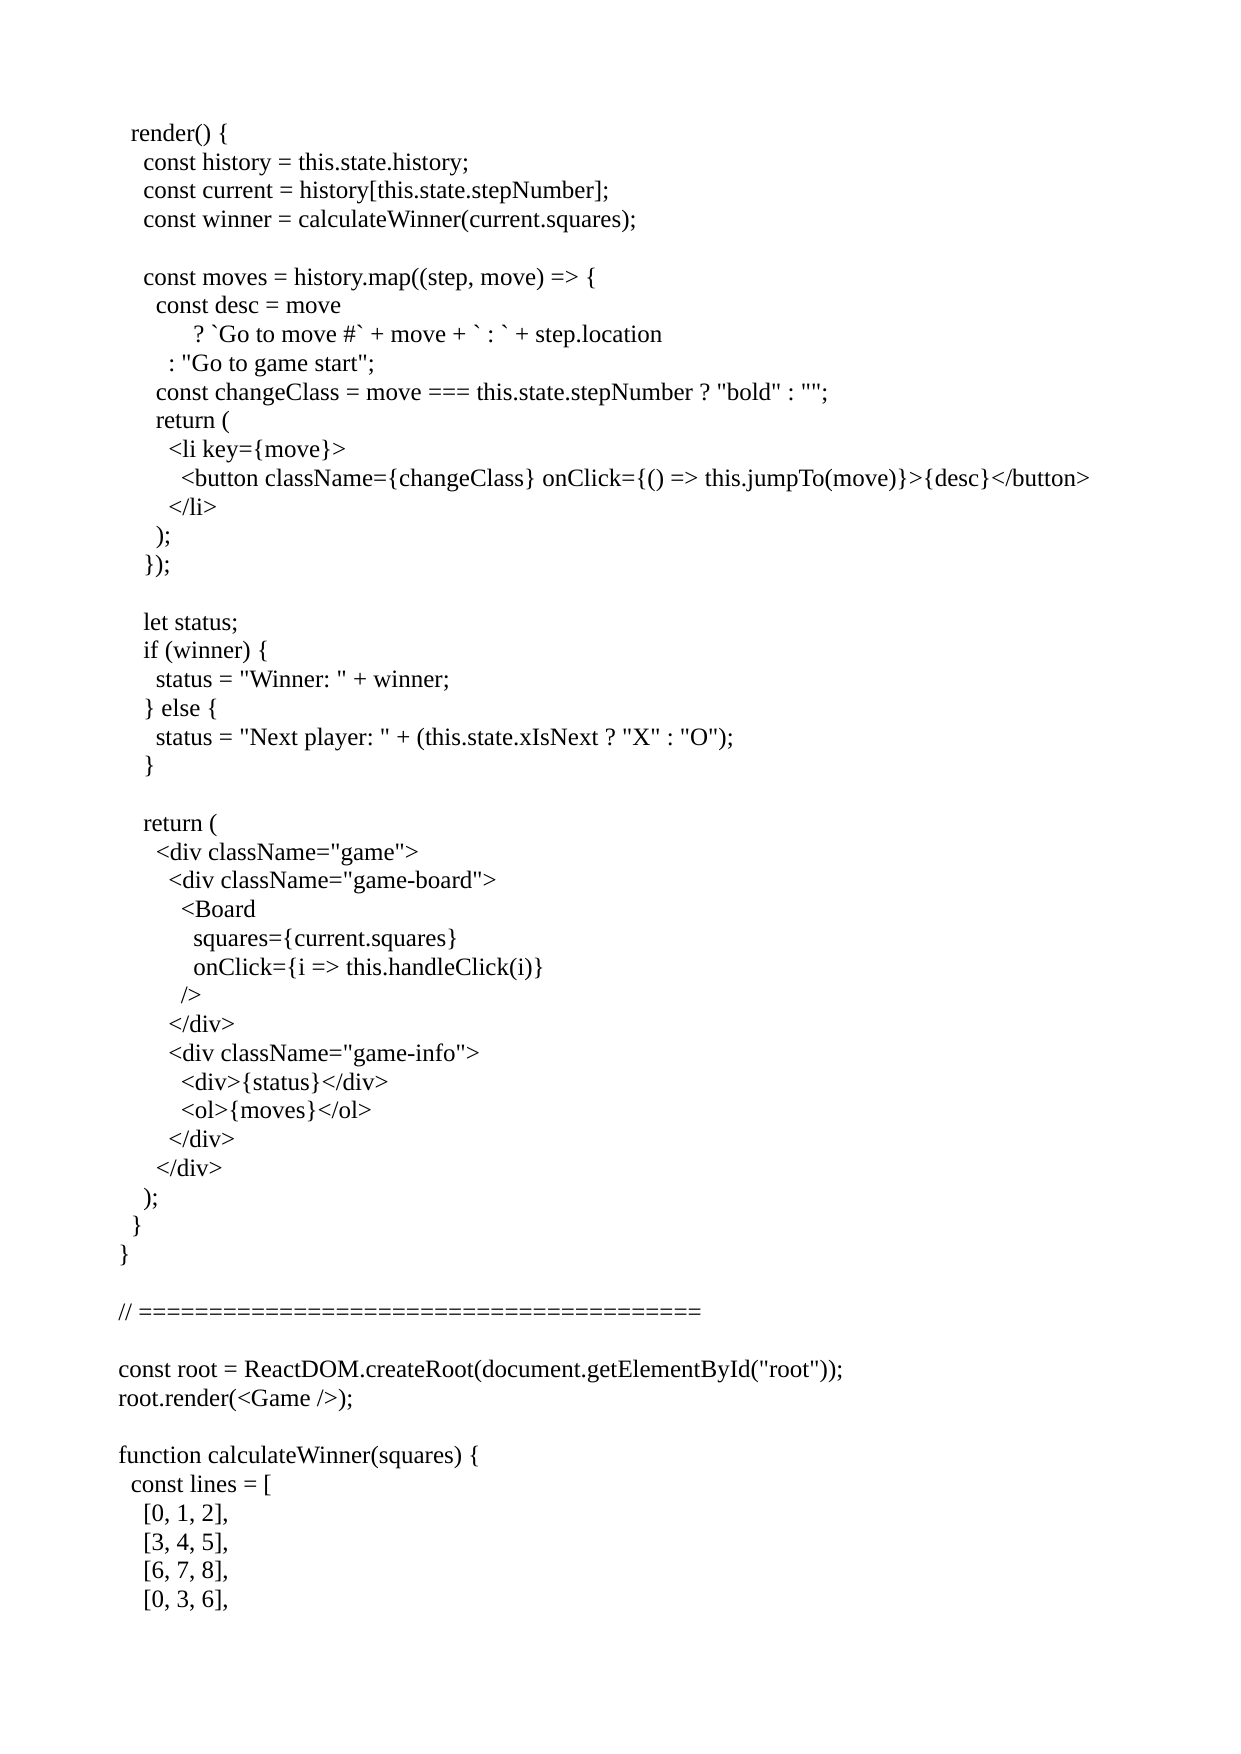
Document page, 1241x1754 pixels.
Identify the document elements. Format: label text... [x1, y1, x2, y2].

text /> [118, 981, 1122, 1009]
text <Board [118, 894, 1122, 923]
text <div className="game-info"> [118, 1038, 1122, 1067]
text <li key={move}> [118, 434, 1122, 463]
text <div className="game"> [118, 837, 1122, 866]
text } else { [118, 693, 1122, 722]
text </div> [118, 1153, 1122, 1182]
text } [118, 1239, 1122, 1268]
text const current = history[this.state.stepNumber]; [118, 176, 1122, 204]
text </div> [118, 1124, 1122, 1153]
text } [118, 751, 1122, 779]
text [3, 4, 5], [118, 1527, 1122, 1556]
text return ( [118, 808, 1122, 837]
text const winner = calculateWinner(current.squares); [118, 204, 1122, 233]
text return ( [118, 406, 1122, 434]
text } [118, 1211, 1122, 1239]
text ? `Go to move #` + move + ` : ` + step.location [118, 319, 1122, 348]
text [0, 3, 6], [118, 1584, 1122, 1613]
text root.render(<Game />); [118, 1383, 1122, 1412]
text let status; [118, 607, 1122, 636]
text onClick={i => this.handleClick(i)} [118, 952, 1122, 981]
text if (winner) { [118, 636, 1122, 664]
text [0, 1, 2], [118, 1498, 1122, 1527]
text [6, 7, 8], [118, 1556, 1122, 1584]
text ); [118, 1182, 1122, 1211]
text const root = ReactDOM.createRoot(document.getElementById("root")); [118, 1354, 1122, 1383]
text ); [118, 521, 1122, 549]
text render() { [118, 118, 1122, 147]
text status = "Next player: " + (this.state.xIsNext ? "X" : "O"); [118, 722, 1122, 751]
text : "Go to game start"; [118, 348, 1122, 377]
text squares={current.squares} [118, 923, 1122, 952]
text </li> [118, 492, 1122, 521]
text const history = this.state.history; [118, 147, 1122, 176]
text <ol>{moves}</ol> [118, 1096, 1122, 1124]
text const moves = history.map((step, move) => { [118, 262, 1122, 291]
text const lines = [ [118, 1469, 1122, 1498]
text // ======================================== [118, 1297, 1122, 1326]
text <button className={changeClass} onClick={() => this.jumpTo(move)}>{desc}</button> [118, 463, 1122, 492]
text const desc = move [118, 291, 1122, 319]
text const changeClass = move === this.state.stepNumber ? "bold" : ""; [118, 377, 1122, 406]
text <div className="game-board"> [118, 866, 1122, 894]
text <div>{status}</div> [118, 1067, 1122, 1096]
text function calculateWinner(squares) { [118, 1441, 1122, 1469]
text </div> [118, 1009, 1122, 1038]
text status = "Winner: " + winner; [118, 664, 1122, 693]
text }); [118, 549, 1122, 578]
